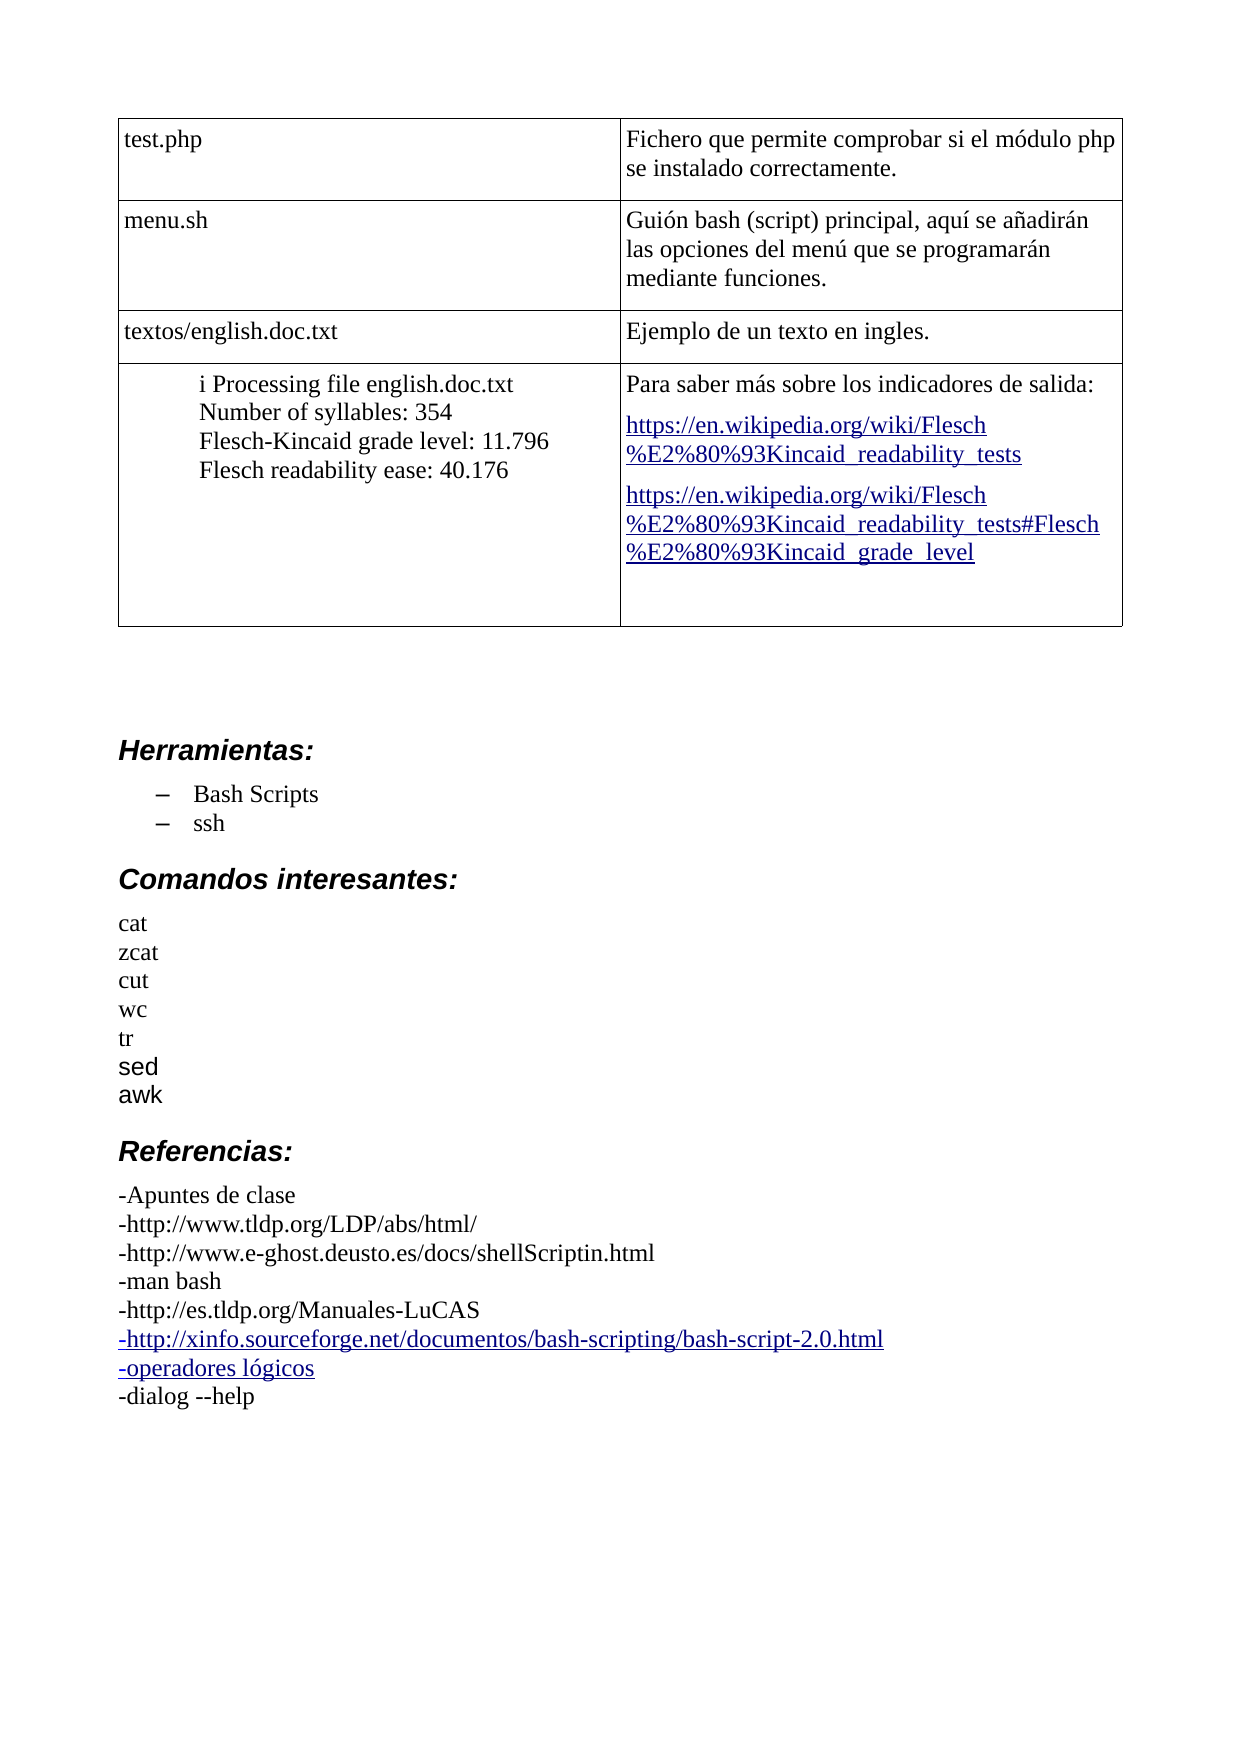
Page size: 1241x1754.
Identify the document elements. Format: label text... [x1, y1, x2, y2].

subtitle Referencias: [118, 1134, 1122, 1168]
table_cell Guión bash (script) principal, aquí se añadirán las opciones del menú que se programarán mediante funciones. [621, 201, 1122, 310]
text cat [118, 908, 1122, 937]
subtitle Comandos interesantes: [118, 862, 1122, 895]
list ssh [156, 808, 1122, 837]
table_cell textos/english.doc.txt [119, 311, 620, 363]
text -dialog --help [118, 1381, 1122, 1410]
table_cell Ejemplo de un texto en ingles. [621, 311, 1122, 363]
text -http://www.e-ghost.deusto.es/docs/shellScriptin.html [118, 1238, 1122, 1266]
text awk [118, 1080, 1122, 1109]
text -operadores lógicos [118, 1353, 1122, 1381]
text zcat [118, 937, 1122, 965]
text -http://www.tldp.org/LDP/abs/html/ [118, 1209, 1122, 1238]
text tr [118, 1023, 1122, 1052]
text wc [118, 994, 1122, 1023]
text cut [118, 965, 1122, 994]
list Bash Scripts [156, 779, 1122, 808]
text -Apuntes de clase [118, 1180, 1122, 1209]
table_cell Para saber más sobre los indicadores de salida: https://en.wikipedia.org/wiki/Flesch%E2%80%93Kincaid_readability_tests https://en.wikipedia.org/wiki/Flesch%E2%80%93Kincaid_readability_tests#Flesch%E2%80%93Kincaid_grade_level [621, 364, 1122, 626]
subtitle Herramientas: [118, 733, 1122, 767]
text -man bash [118, 1266, 1122, 1295]
text -http://xinfo.sourceforge.net/documentos/bash-scripting/bash-script-2.0.html [118, 1324, 1122, 1353]
table_cell test.php [119, 119, 620, 200]
table_cell i Processing file english.doc.txt Number of syllables: 354 Flesch-Kincaid grade level: 11.796 Flesch readability ease: 40.176 [119, 364, 620, 626]
text -http://es.tldp.org/Manuales-LuCAS [118, 1295, 1122, 1324]
table_cell menu.sh [119, 201, 620, 310]
text sed [118, 1052, 1122, 1080]
table_cell Fichero que permite comprobar si el módulo php se instalado correctamente. [621, 119, 1122, 200]
